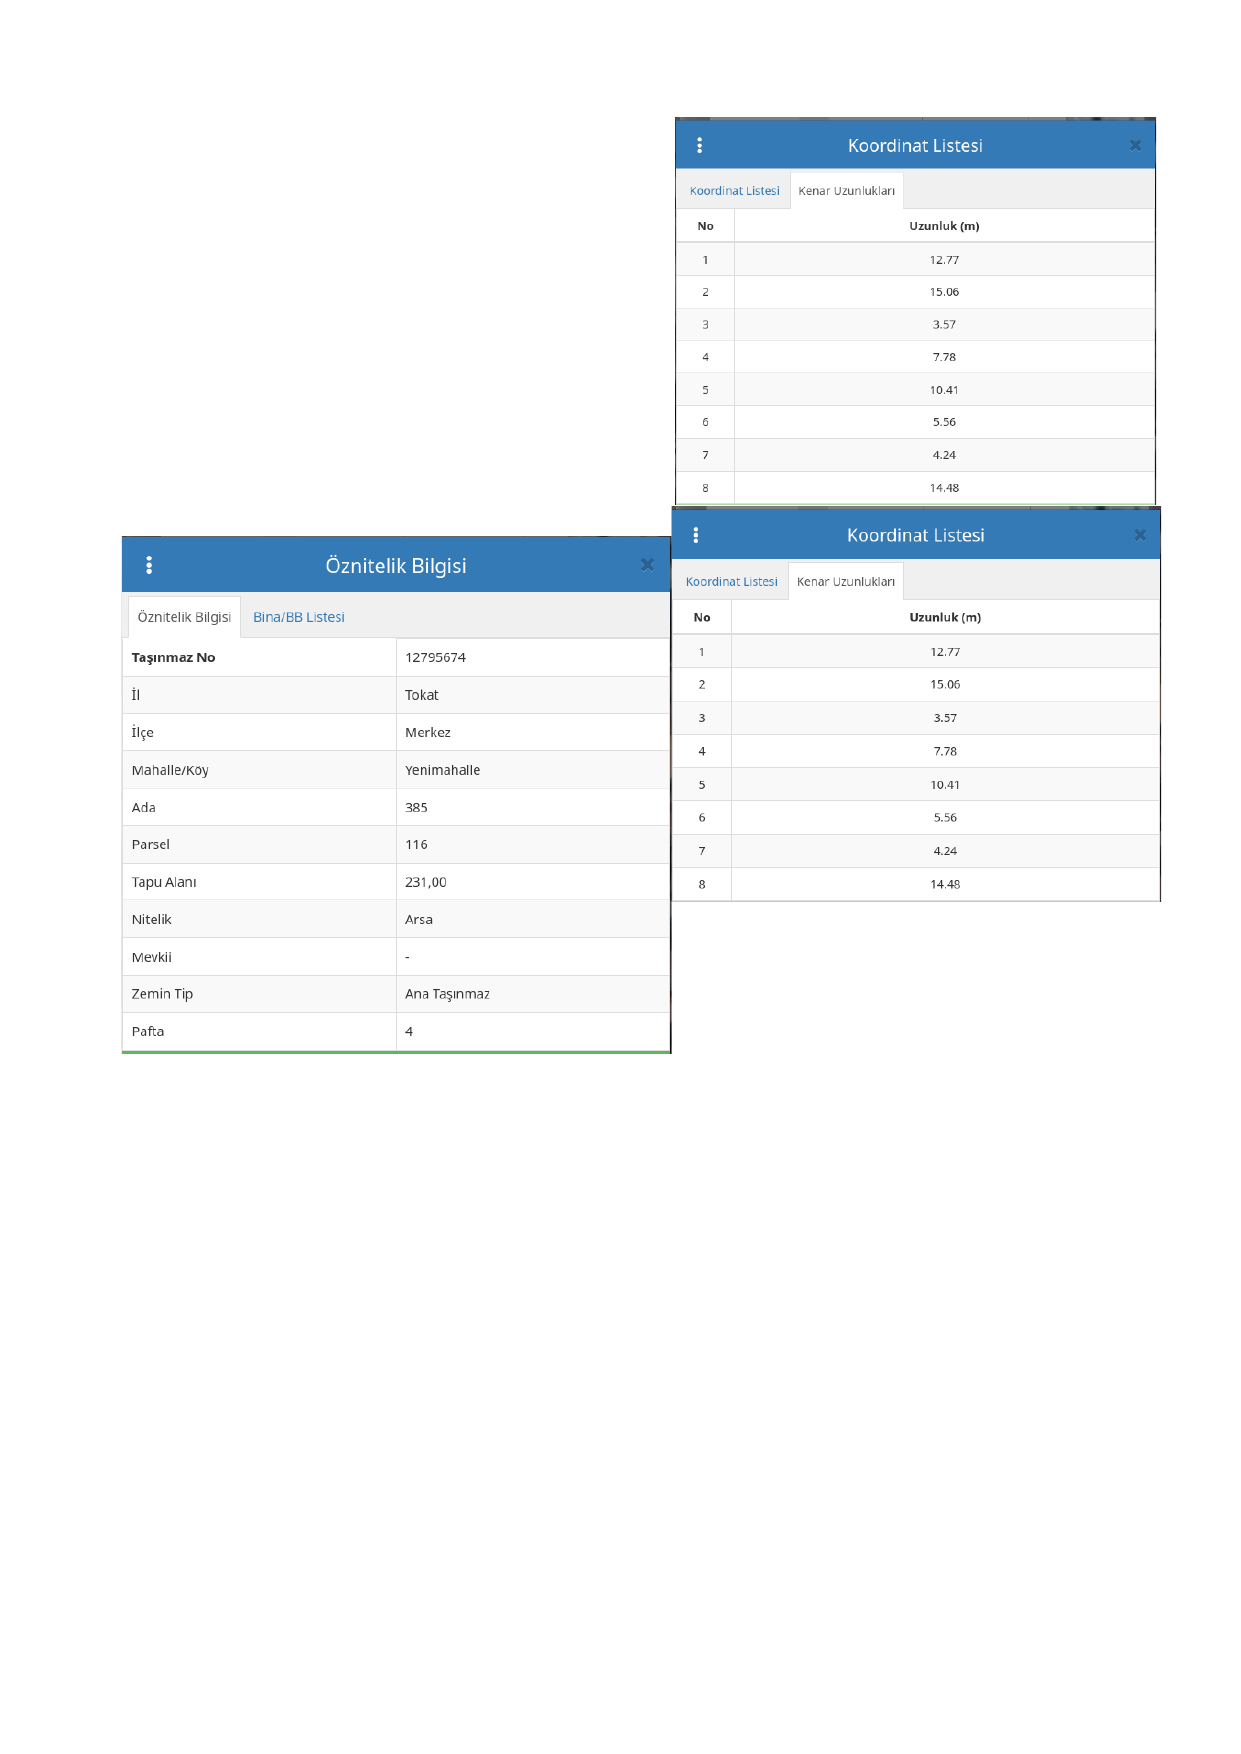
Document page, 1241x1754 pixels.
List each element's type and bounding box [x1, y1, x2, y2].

picture [675, 117, 1157, 505]
picture [121, 506, 1162, 1054]
